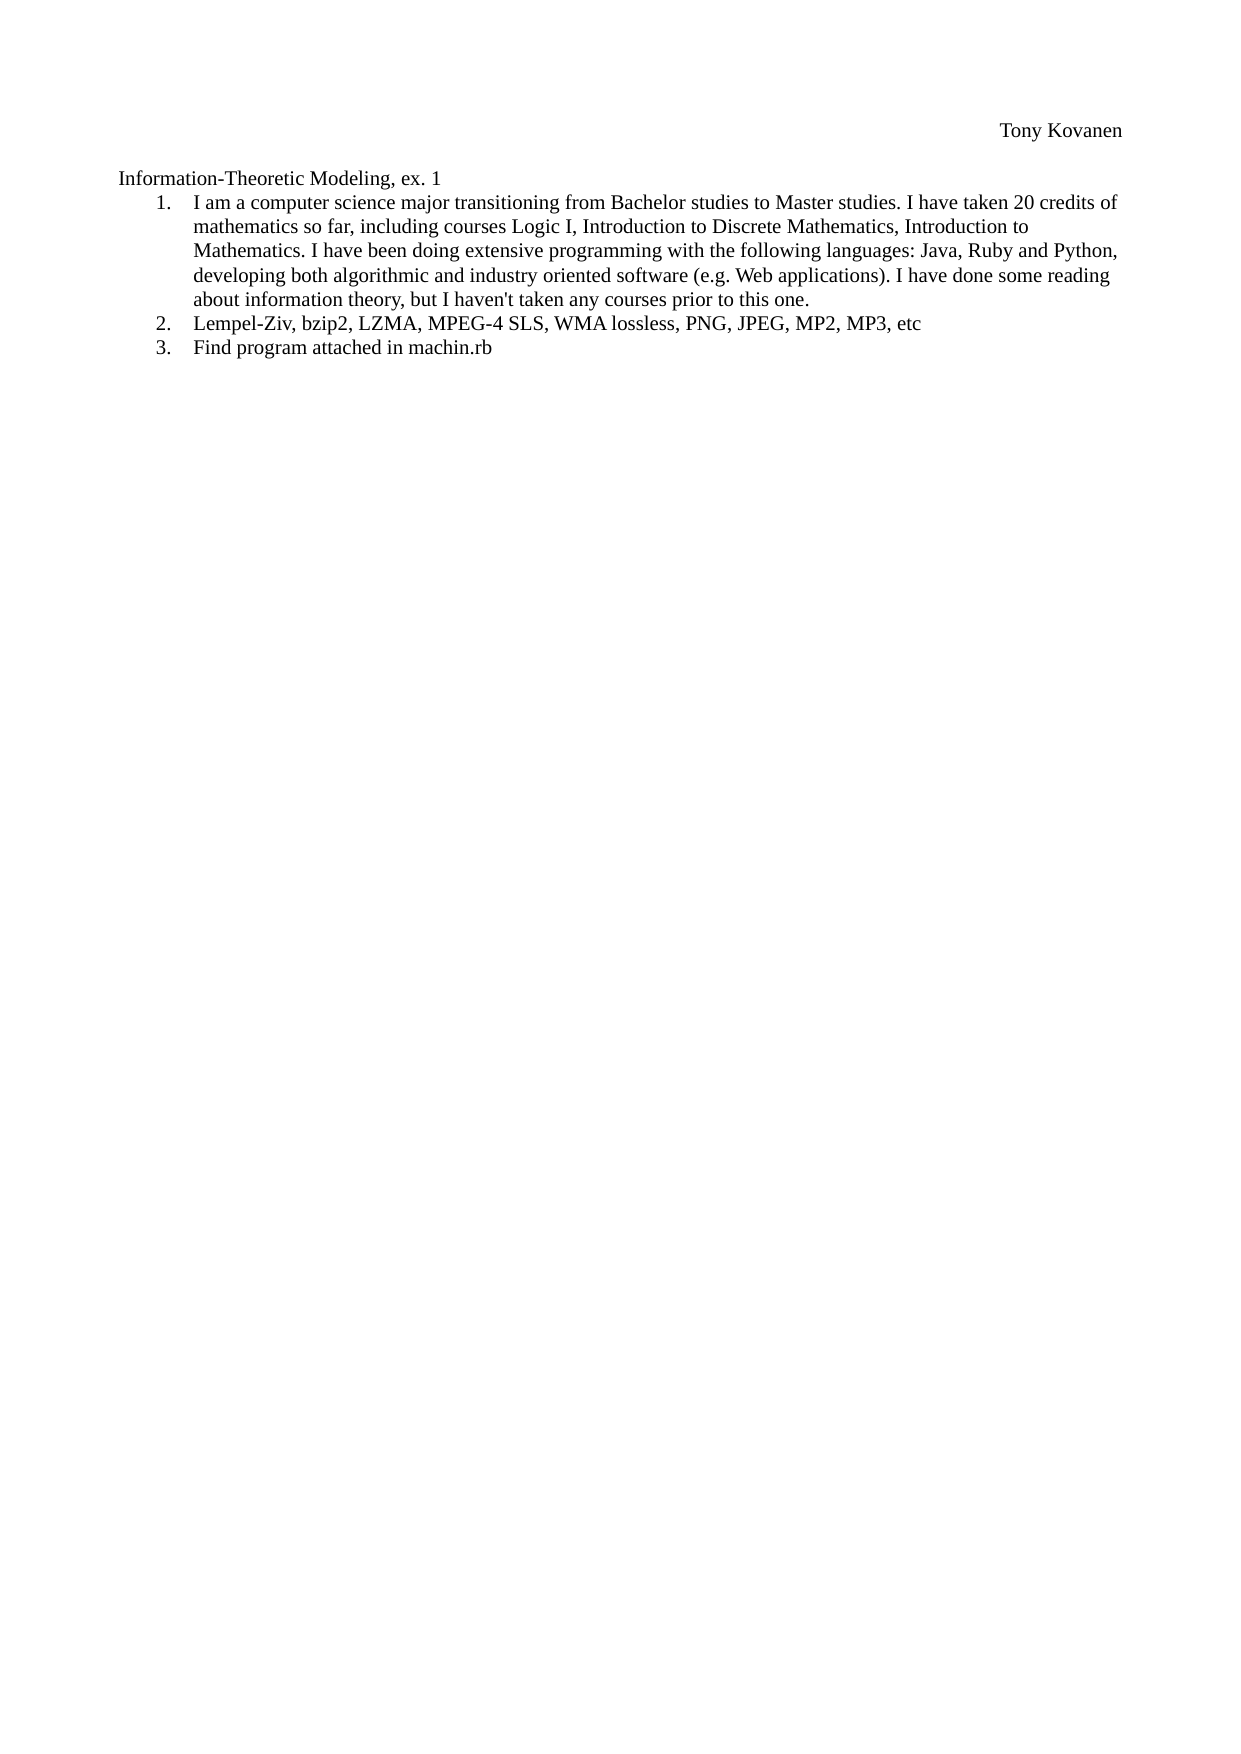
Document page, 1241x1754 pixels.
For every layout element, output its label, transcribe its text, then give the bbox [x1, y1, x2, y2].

list I am a computer science major transitioning from Bachelor studies to Master studies. I have taken 20 credits of mathematics so far, including courses Logic I, Introduction to Discrete Mathematics, Introduction to Mathematics. I have been doing extensive programming with the following languages: Java, Ruby and Python, developing both algorithmic and industry oriented software (e.g. Web applications). I have done some reading about information theory, but I haven't taken any courses prior to this one. [156, 190, 1122, 311]
text Tony Kovanen [118, 118, 1122, 142]
list Lempel-Ziv, bzip2, LZMA, MPEG-4 SLS, WMA lossless, PNG, JPEG, MP2, MP3, etc [156, 311, 1122, 335]
list Find program attached in machin.rb [156, 335, 1122, 359]
text Information-Theoretic Modeling, ex. 1 [118, 166, 1122, 190]
